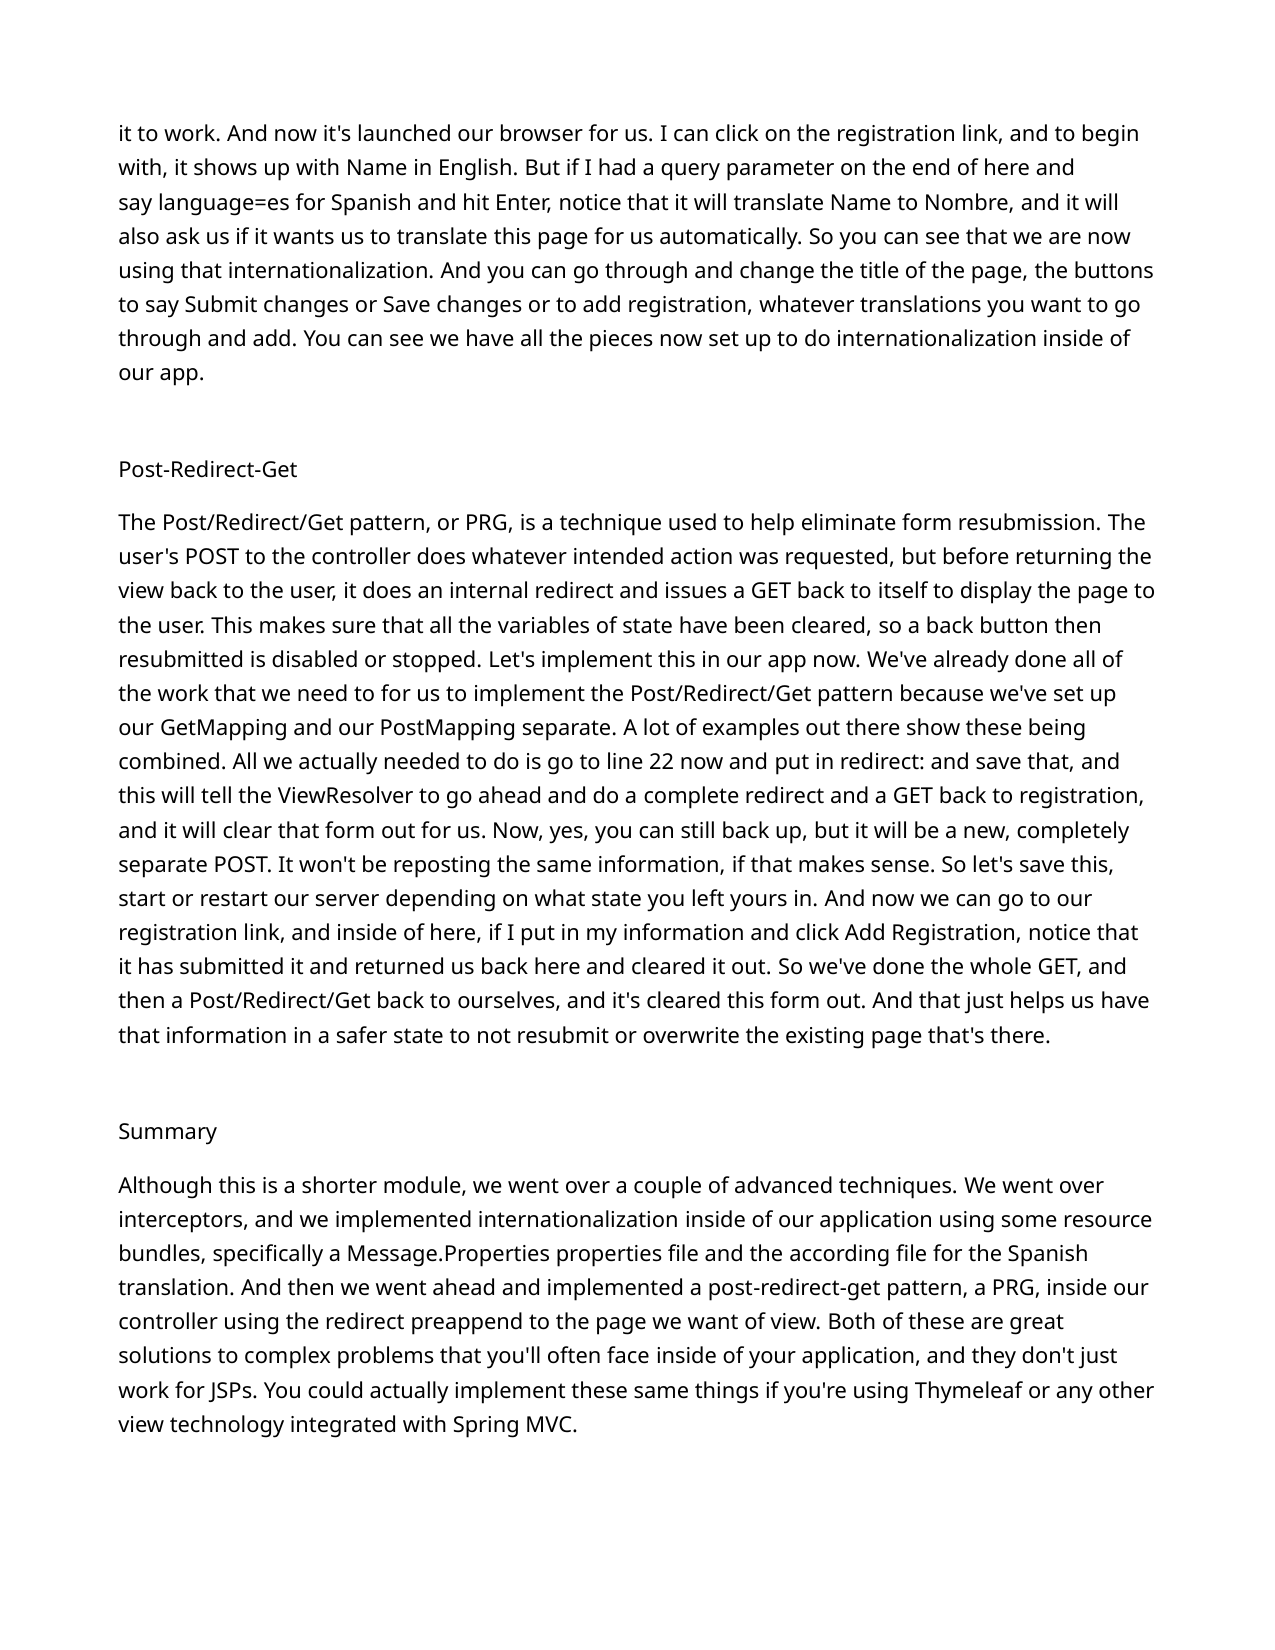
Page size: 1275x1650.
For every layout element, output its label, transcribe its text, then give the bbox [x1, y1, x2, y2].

text Although this is a shorter module, we went over a couple of advanced techniques. We went over interceptors, and we implemented internationalization inside of our application using some resource bundles, specifically a Message.Properties properties file and the according file for the Spanish translation. And then we went ahead and implemented a post‑redirect‑get pattern, a PRG, inside our controller using the redirect preappend to the page we want of view. Both of these are great solutions to complex problems that you'll often face inside of your application, and they don't just work for JSPs. You could actually implement these same things if you're using Thymeleaf or any other view technology integrated with Spring MVC. [118, 1169, 1157, 1438]
subtitle Summary [118, 1116, 1157, 1146]
text it to work. And now it's launched our browser for us. I can click on the registration link, and to begin with, it shows up with Name in English. But if I had a query parameter on the end of here and say language=es for Spanish and hit Enter, notice that it will translate Name to Nombre, and it will also ask us if it wants us to translate this page for us automatically. So you can see that we are now using that internationalization. And you can go through and change the title of the page, the buttons to say Submit changes or Save changes or to add registration, whatever translations you want to go through and add. You can see we have all the pieces now set up to do internationalization inside of our app. [118, 118, 1157, 387]
subtitle Post-Redirect-Get [118, 454, 1157, 484]
text The Post/Redirect/Get pattern, or PRG, is a technique used to help eliminate form resubmission. The user's POST to the controller does whatever intended action was requested, but before returning the view back to the user, it does an internal redirect and issues a GET back to itself to display the page to the user. This makes sure that all the variables of state have been cleared, so a back button then resubmitted is disabled or stopped. Let's implement this in our app now. We've already done all of the work that we need to for us to implement the Post/Redirect/Get pattern because we've set up our GetMapping and our PostMapping separate. A lot of examples out there show these being combined. All we actually needed to do is go to line 22 now and put in redirect: and save that, and this will tell the ViewResolver to go ahead and do a complete redirect and a GET back to registration, and it will clear that form out for us. Now, yes, you can still back up, but it will be a new, completely separate POST. It won't be reposting the same information, if that makes sense. So let's save this, start or restart our server depending on what state you left yours in. And now we can go to our registration link, and inside of here, if I put in my information and click Add Registration, notice that it has submitted it and returned us back here and cleared it out. So we've done the whole GET, and then a Post/Redirect/Get back to ourselves, and it's cleared this form out. And that just helps us have that information in a safer state to not resubmit or overwrite the existing page that's there. [118, 507, 1157, 1049]
